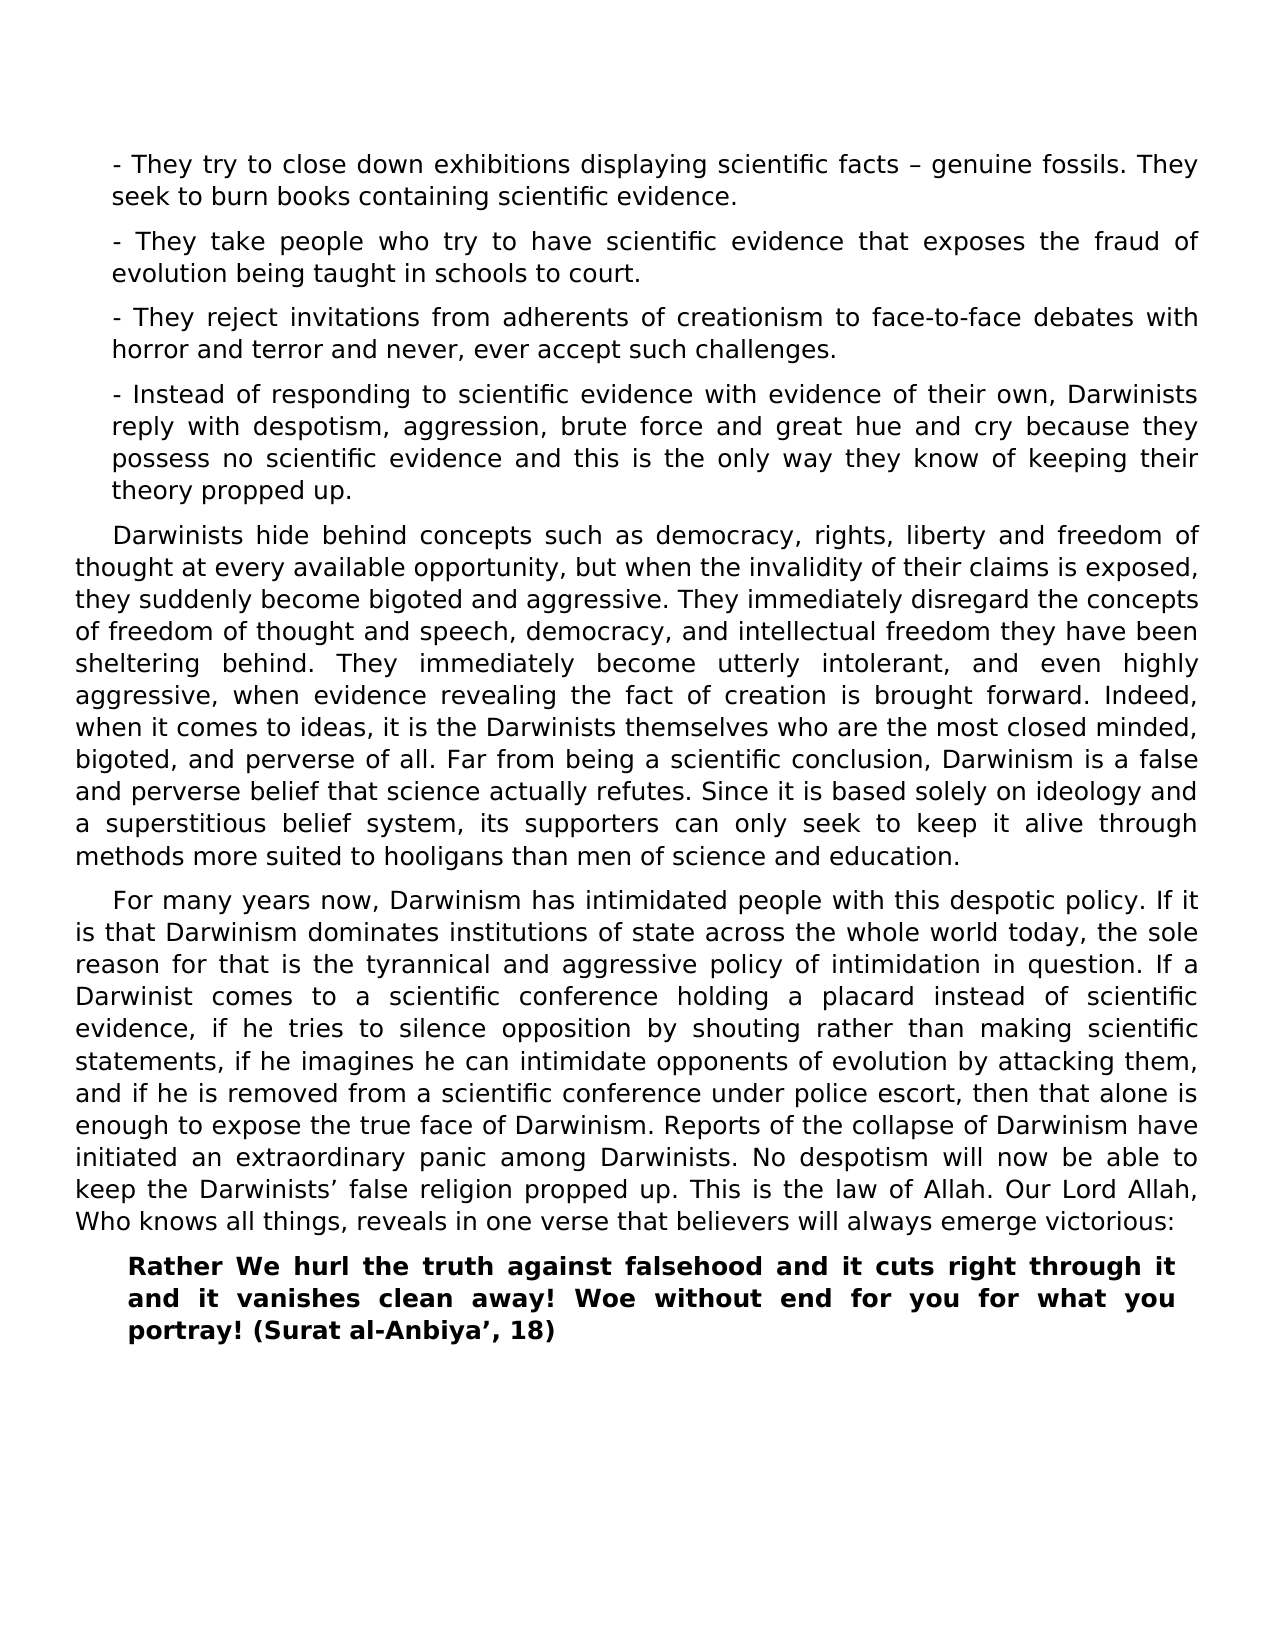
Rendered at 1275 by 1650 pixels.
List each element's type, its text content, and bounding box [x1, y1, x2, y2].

text Rather We hurl the truth against falsehood and it cuts right through it and it vanishes clean away! Woe without end for you for what you portray! (Surat al-Anbiya’, 18) [127, 1252, 1177, 1345]
text For many years now, Darwinism has intimidated people with this despotic policy. If it is that Darwinism dominates institutions of state across the whole world today, the sole reason for that is the tyrannical and aggressive policy of intimidation in question. If a Darwinist comes to a scientific conference holding a placard instead of scientific evidence, if he tries to silence opposition by shouting rather than making scientific statements, if he imagines he can intimidate opponents of evolution by attacking them, and if he is removed from a scientific conference under police escort, then that alone is enough to expose the true face of Darwinism. Reports of the collapse of Darwinism have initiated an extraordinary panic among Darwinists. No despotism will now be able to keep the Darwinists’ false religion propped up. This is the law of Allah. Our Lord Allah, Who knows all things, reveals in one verse that believers will always emerge victorious: [75, 886, 1200, 1236]
text - They take people who try to have scientific evidence that exposes the fraud of evolution being taught in schools to court. [111, 227, 1200, 288]
text - They try to close down exhibitions displaying scientific facts – genuine fossils. They seek to burn books containing scientific evidence. [111, 150, 1200, 211]
text - They reject invitations from adherents of creationism to face-to-face debates with horror and terror and never, ever accept such challenges. [111, 303, 1200, 364]
text Darwinists hide behind concepts such as democracy, rights, liberty and freedom of thought at every available opportunity, but when the invalidity of their claims is exposed, they suddenly become bigoted and aggressive. They immediately disregard the concepts of freedom of thought and speech, democracy, and intellectual freedom they have been sheltering behind. They immediately become utterly intolerant, and even highly aggressive, when evidence revealing the fact of creation is brought forward. Indeed, when it comes to ideas, it is the Darwinists themselves who are the most closed minded, bigoted, and perverse of all. Far from being a scientific conclusion, Darwinism is a false and perverse belief that science actually refutes. Since it is based solely on ideology and a superstitious belief system, its supporters can only seek to keep it alive through methods more suited to hooligans than men of science and education. [75, 521, 1200, 871]
text - Instead of responding to scientific evidence with evidence of their own, Darwinists reply with despotism, aggression, brute force and great hue and cry because they possess no scientific evidence and this is the only way they know of keeping their theory propped up. [111, 380, 1200, 505]
